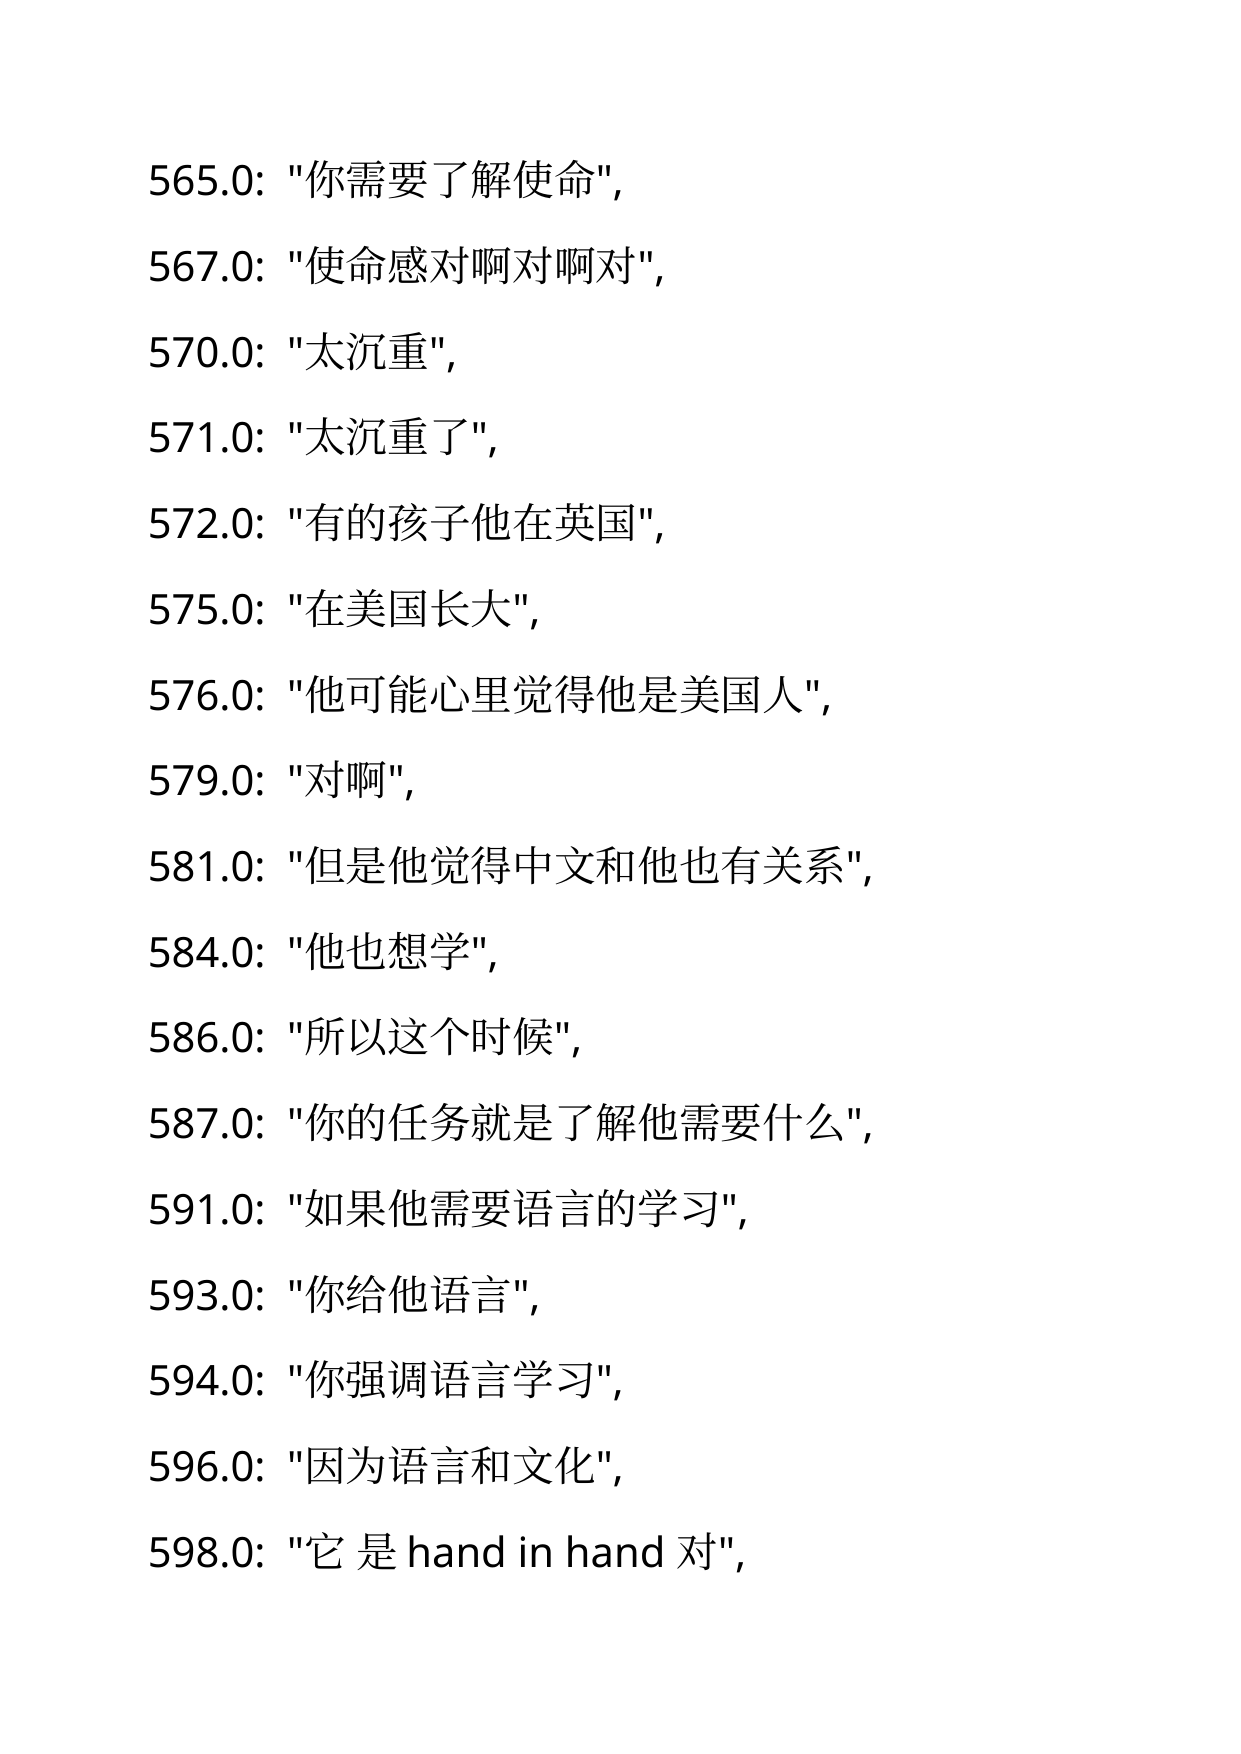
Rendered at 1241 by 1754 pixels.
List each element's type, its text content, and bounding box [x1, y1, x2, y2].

text 571.0: "太沉重了", [148, 405, 1093, 465]
text 596.0: "因为语言和文化", [148, 1433, 1093, 1494]
text 567.0: "使命感对啊对啊对", [148, 233, 1093, 293]
text 593.0: "你给他语言", [148, 1262, 1093, 1322]
text 576.0: "他可能心里觉得他是美国人", [148, 662, 1093, 722]
text 594.0: "你强调语言学习", [148, 1348, 1093, 1408]
text 591.0: "如果他需要语言的学习", [148, 1176, 1093, 1236]
text 572.0: "有的孩子他在英国", [148, 491, 1093, 551]
text 575.0: "在美国长大", [148, 576, 1093, 636]
text 579.0: "对啊", [148, 748, 1093, 808]
text 584.0: "他也想学", [148, 919, 1093, 979]
text 570.0: "太沉重", [148, 319, 1093, 379]
text 565.0: "你需要了解使命", [148, 148, 1093, 208]
text 587.0: "你的任务就是了解他需要什么", [148, 1091, 1093, 1151]
text 581.0: "但是他觉得中文和他也有关系", [148, 833, 1093, 893]
text 598.0: "它 是hand in hand 对", [148, 1519, 1093, 1579]
text 586.0: "所以这个时候", [148, 1005, 1093, 1065]
